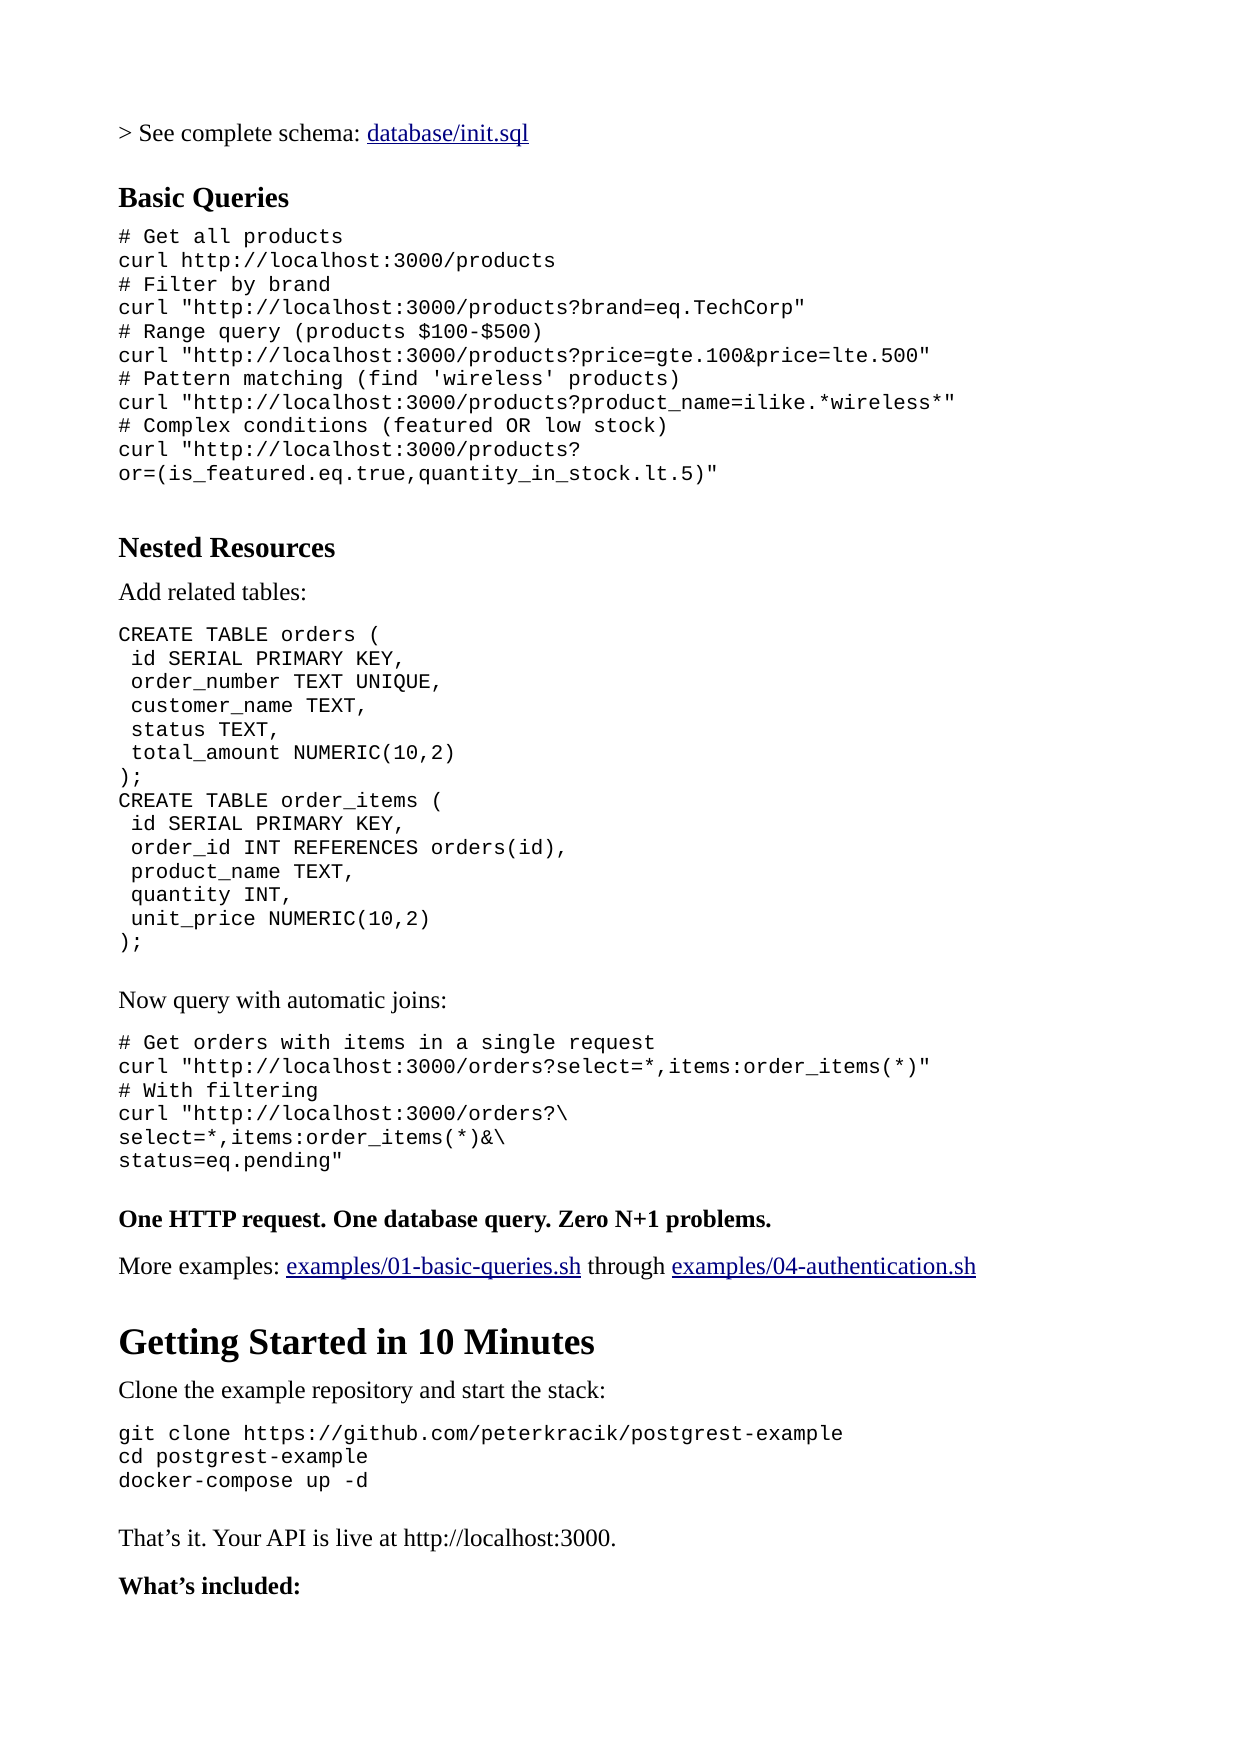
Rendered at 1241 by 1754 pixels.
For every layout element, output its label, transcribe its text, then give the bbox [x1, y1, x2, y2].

text What’s included: [118, 1571, 1122, 1600]
text curl "http://localhost:3000/products?or=(is_featured.eq.true,quantity_in_stock.lt.5)" [118, 439, 1122, 486]
text cd postgrest-example [118, 1447, 1122, 1470]
text Now query with automatic joins: [118, 985, 1122, 1013]
text product_name TEXT, [118, 861, 1122, 884]
text id SERIAL PRIMARY KEY, [118, 813, 1122, 837]
subtitle Nested Resources [118, 531, 1122, 564]
text git clone https://github.com/peterkracik/postgrest-example [118, 1423, 1122, 1447]
text id SERIAL PRIMARY KEY, [118, 648, 1122, 671]
text unit_price NUMERIC(10,2) [118, 908, 1122, 932]
text curl "http://localhost:3000/orders?\ [118, 1103, 1122, 1127]
text Clone the example repository and start the stack: [118, 1375, 1122, 1404]
text > See complete schema: database/init.sql [118, 118, 1122, 147]
text # Get all products [118, 226, 1122, 250]
text # With filtering [118, 1079, 1122, 1103]
subtitle Basic Queries [118, 180, 1122, 214]
text # Pattern matching (find 'wireless' products) [118, 368, 1122, 392]
text order_number TEXT UNIQUE, [118, 671, 1122, 695]
text # Filter by brand [118, 274, 1122, 297]
text customer_name TEXT, [118, 695, 1122, 719]
subtitle Getting Started in 10 Minutes [118, 1320, 1122, 1363]
text # Range query (products $100-$500) [118, 321, 1122, 344]
text curl "http://localhost:3000/orders?select=*,items:order_items(*)" [118, 1056, 1122, 1079]
text docker-compose up -d [118, 1470, 1122, 1494]
text curl "http://localhost:3000/products?product_name=ilike.*wireless*" [118, 392, 1122, 416]
text Add related tables: [118, 577, 1122, 605]
text quantity INT, [118, 884, 1122, 908]
text order_id INT REFERENCES orders(id), [118, 837, 1122, 861]
text More examples: examples/01-basic-queries.sh through examples/04-authentication.sh [118, 1251, 1122, 1280]
text CREATE TABLE order_items ( [118, 790, 1122, 813]
text curl "http://localhost:3000/products?brand=eq.TechCorp" [118, 297, 1122, 321]
text select=*,items:order_items(*)&\ [118, 1127, 1122, 1151]
text ); [118, 766, 1122, 790]
text # Complex conditions (featured OR low stock) [118, 416, 1122, 439]
text One HTTP request. One database query. Zero N+1 problems. [118, 1204, 1122, 1232]
text curl http://localhost:3000/products [118, 250, 1122, 274]
text That’s it. Your API is live at http://localhost:3000. [118, 1523, 1122, 1552]
text CREATE TABLE orders ( [118, 624, 1122, 648]
text ); [118, 932, 1122, 955]
text status TEXT, [118, 719, 1122, 742]
text status=eq.pending" [118, 1151, 1122, 1174]
text curl "http://localhost:3000/products?price=gte.100&price=lte.500" [118, 344, 1122, 368]
text total_amount NUMERIC(10,2) [118, 742, 1122, 766]
text # Get orders with items in a single request [118, 1032, 1122, 1056]
